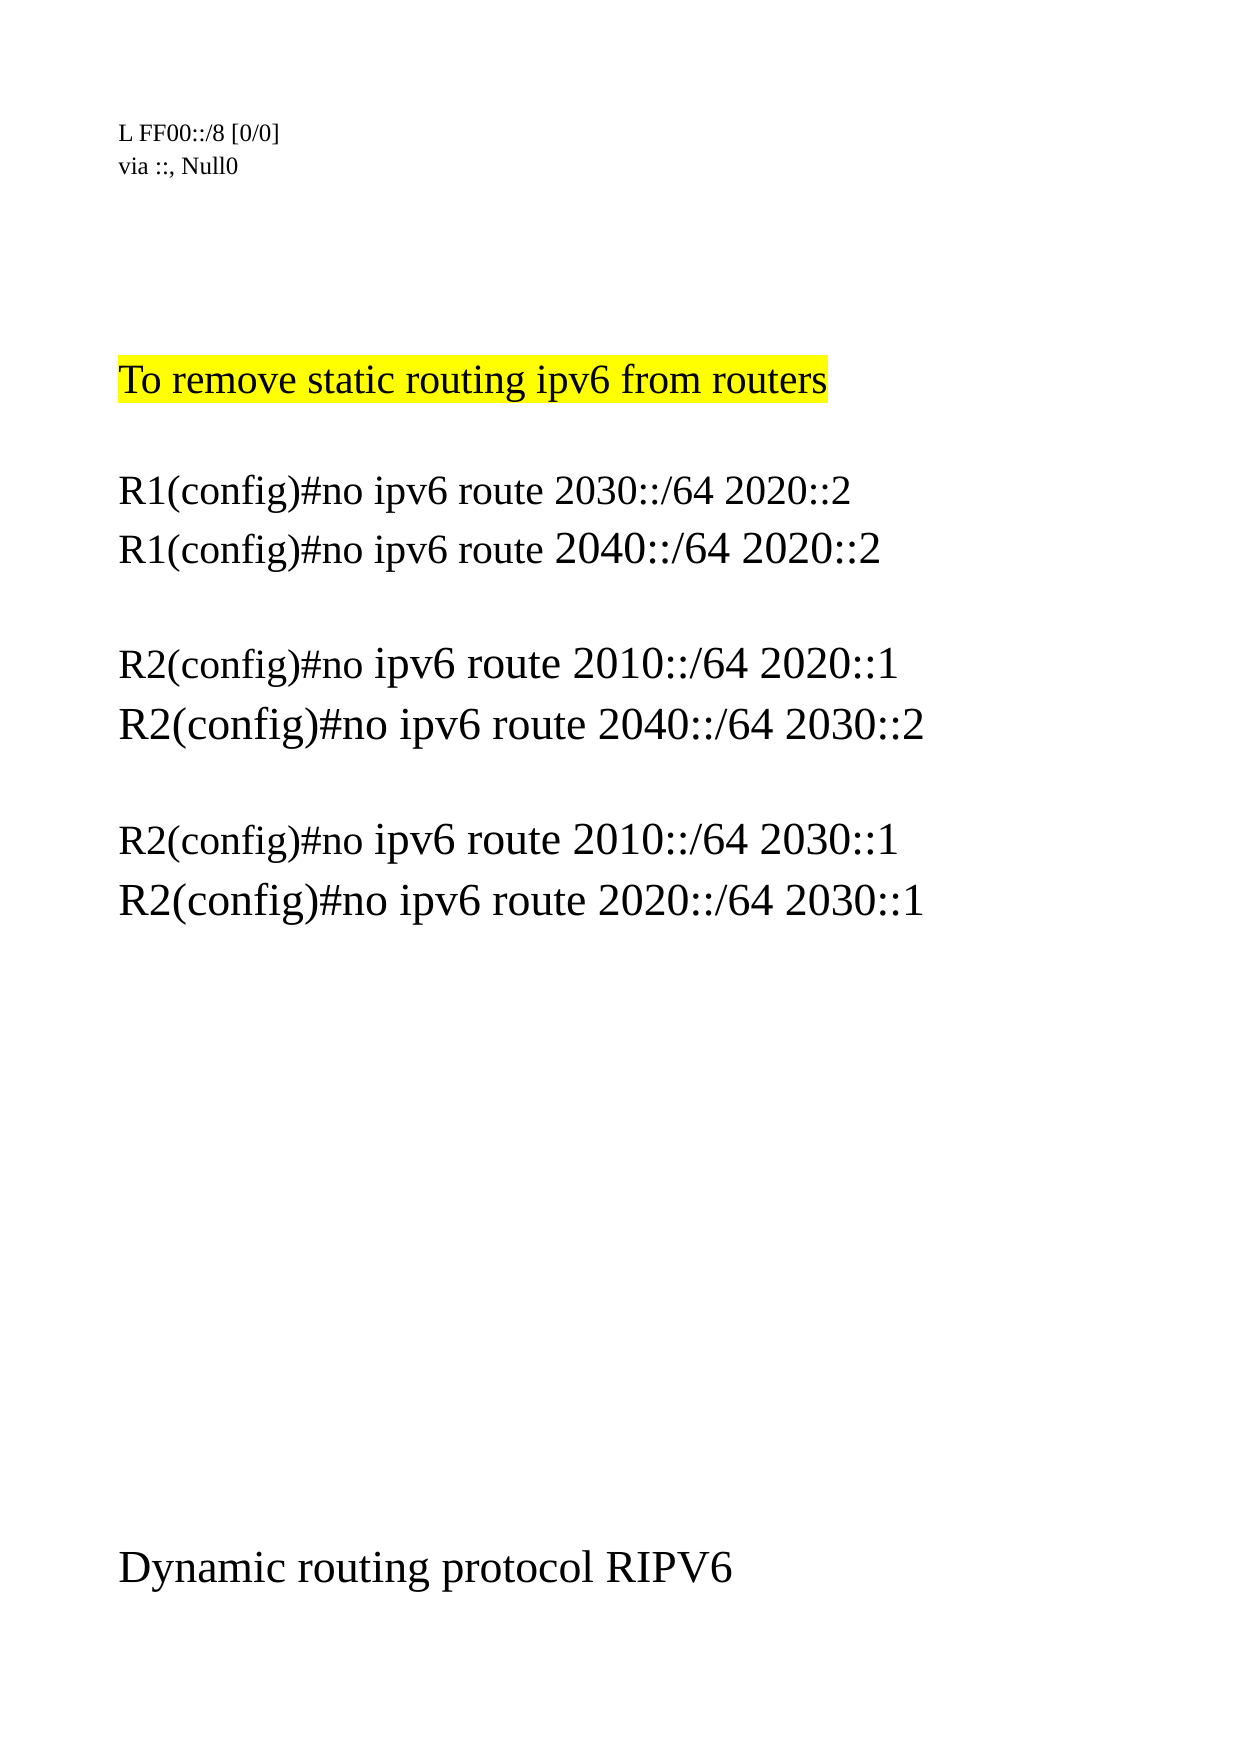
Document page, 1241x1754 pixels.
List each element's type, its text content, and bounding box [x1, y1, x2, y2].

text R1(config)#no ipv6 route 2030::/64 2020::2 [118, 465, 1122, 513]
text R2(config)#no ipv6 route 2010::/64 2020::1 [118, 636, 1122, 688]
text To remove static routing ipv6 from routers [118, 355, 1122, 403]
text via ::, Null0 [118, 151, 1122, 180]
text L FF00::/8 [0/0] [118, 118, 1122, 147]
text R1(config)#no ipv6 route 2040::/64 2020::2 [118, 520, 1122, 573]
text R2(config)#no ipv6 route 2040::/64 2030::2 [118, 696, 1122, 749]
text R2(config)#no ipv6 route 2020::/64 2030::1 [118, 872, 1122, 925]
text Dynamic routing protocol RIPV6 [118, 1539, 1122, 1592]
text R2(config)#no ipv6 route 2010::/64 2030::1 [118, 812, 1122, 865]
